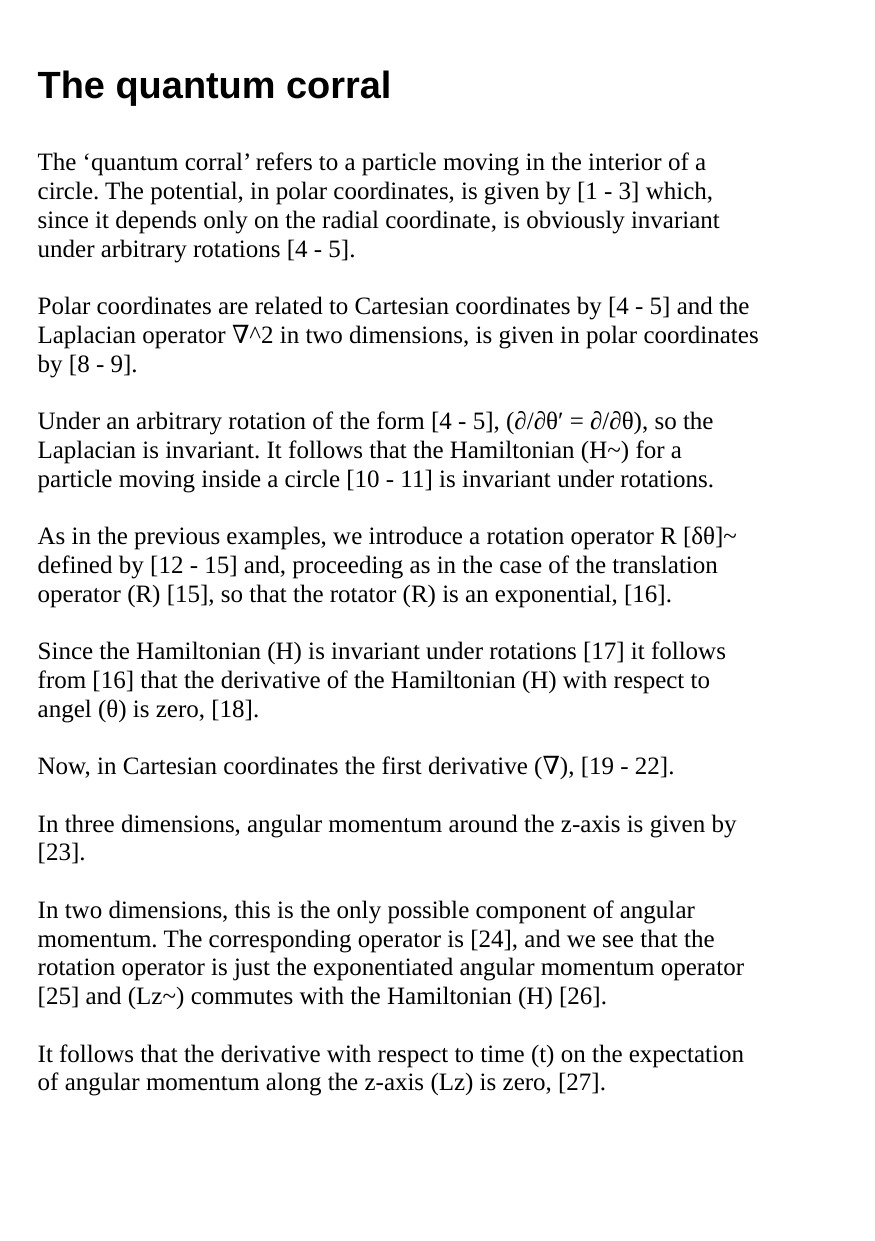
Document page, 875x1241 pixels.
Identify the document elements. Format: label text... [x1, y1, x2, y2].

text The ‘quantum corral’ refers to a particle moving in the interior of a circle. The potential, in polar coordinates, is given by [1 - 3] which, since it depends only on the radial coordinate, is obviously invariant under arbitrary rotations [4 - 5]. [37, 147, 762, 262]
text In two dimensions, this is the only possible component of angular momentum. The corresponding operator is [24], and we see that the rotation operator is just the exponentiated angular momentum operator [25] and (Lz~) commutes with the Hamiltonian (H) [26]. [37, 895, 762, 1010]
text Polar coordinates are related to Cartesian coordinates by [4 - 5] and the Laplacian operator ∇^2 in two dimensions, is given in polar coordinates by [8 - 9]. [37, 291, 762, 377]
text As in the previous examples, we introduce a rotation operator R [δθ]~ defined by [12 - 15] and, proceeding as in the case of the translation operator (R) [15], so that the rotator (R) is an exponential, [16]. [37, 521, 762, 607]
text Since the Hamiltonian (H) is invariant under rotations [17] it follows from [16] that the derivative of the Hamiltonian (H) with respect to angel (θ) is zero, [18]. [37, 636, 762, 722]
text Now, in Cartesian coordinates the first derivative (∇), [19 - 22]. [37, 751, 762, 780]
subtitle The quantum corral [37, 62, 762, 106]
text Under an arbitrary rotation of the form [4 - 5], (∂/∂θ′ = ∂/∂θ), so the Laplacian is invariant. It follows that the Hamiltonian (H~) for a particle moving inside a circle [10 - 11] is invariant under rotations. [37, 406, 762, 492]
text It follows that the derivative with respect to time (t) on the expectation of angular momentum along the z-axis (Lz) is zero, [27]. [37, 1039, 762, 1096]
text In three dimensions, angular momentum around the z-axis is given by [23]. [37, 809, 762, 866]
